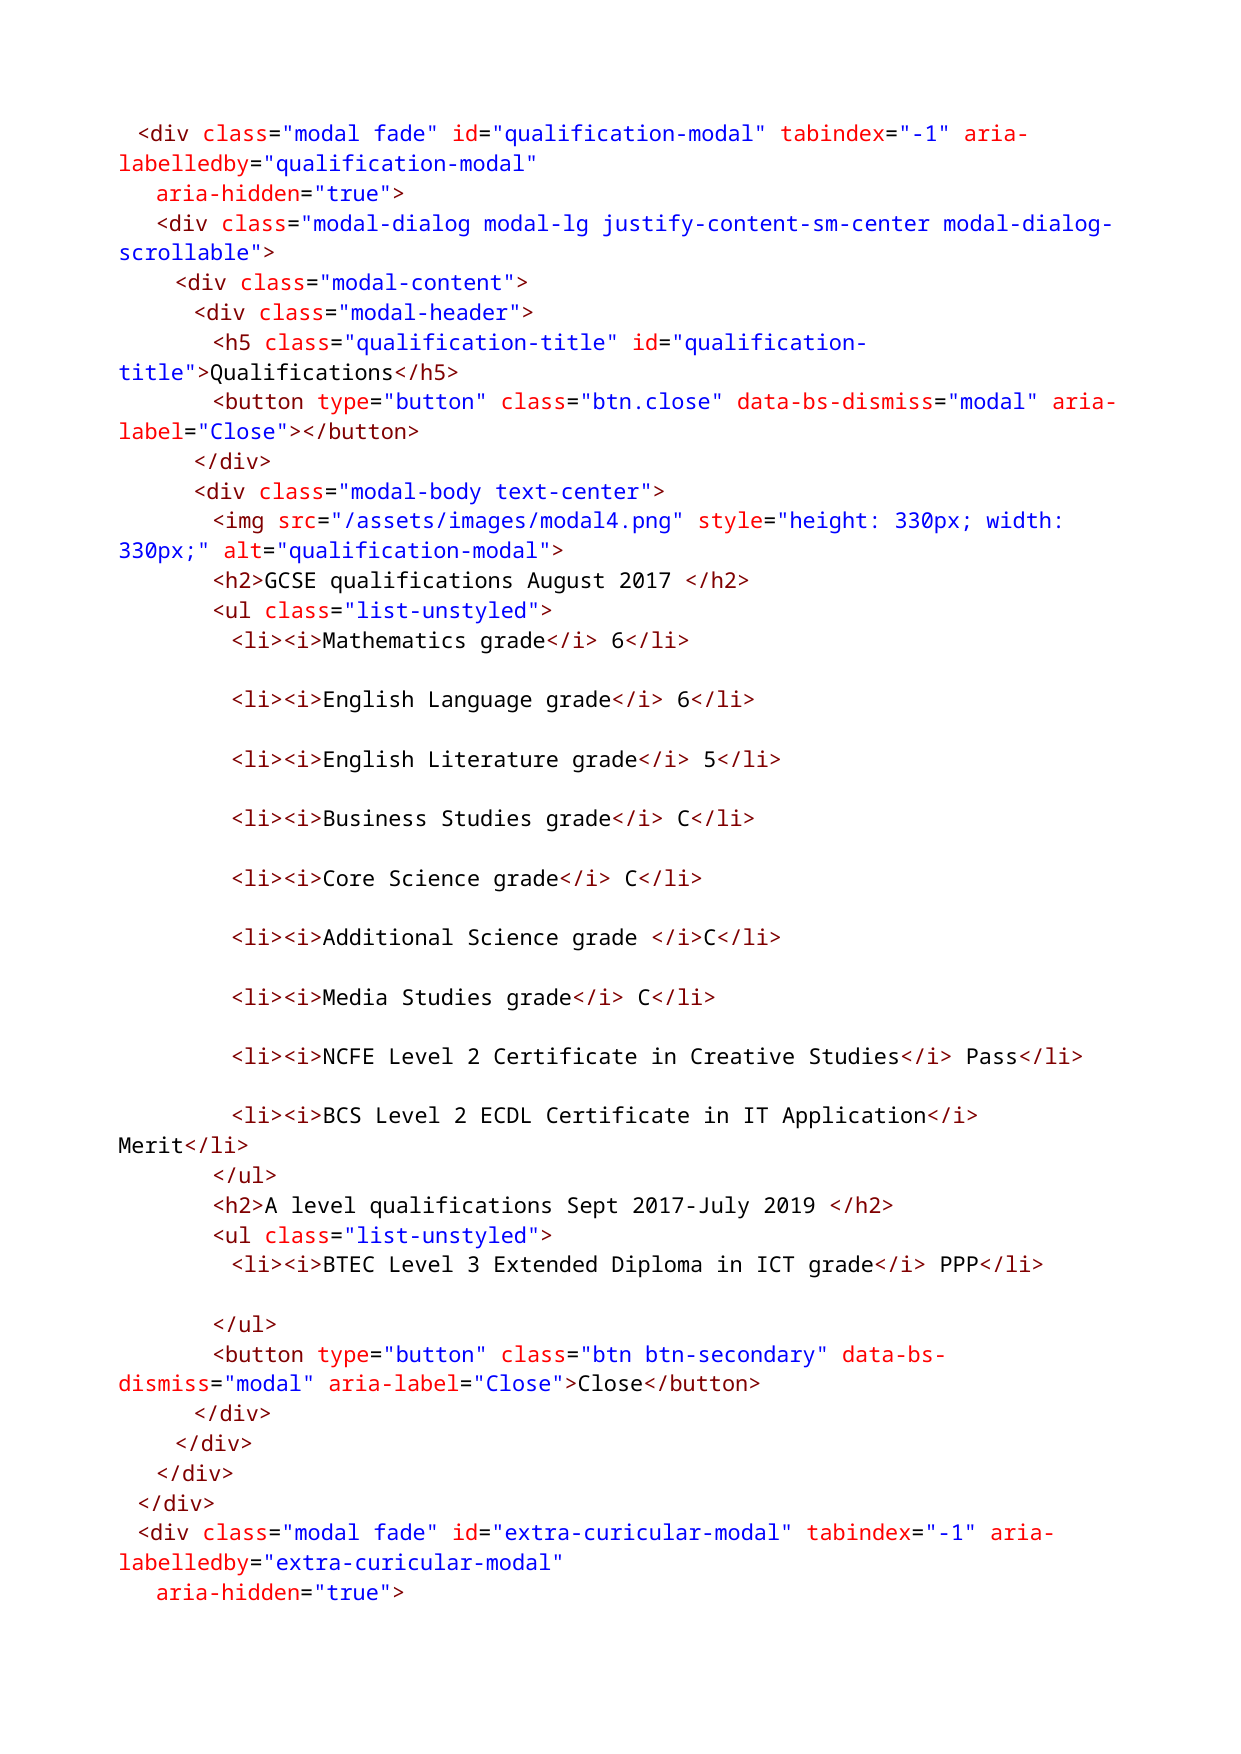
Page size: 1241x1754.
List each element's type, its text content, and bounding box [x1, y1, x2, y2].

text <li><i>Business Studies grade</i> C</li> [118, 803, 1122, 833]
text <li><i>NCFE Level 2 Certificate in Creative Studies</i> Pass</li> [118, 1041, 1122, 1071]
text aria-hidden="true"> [118, 178, 1122, 207]
text </div> [118, 1398, 1122, 1428]
text <li><i>English Literature grade</i> 5</li> [118, 743, 1122, 773]
text </ul> [118, 1309, 1122, 1339]
text <li><i>Mathematics grade</i> 6</li> [118, 624, 1122, 654]
text <li><i>Core Science grade</i> C</li> [118, 862, 1122, 892]
text <button type="button" class="btn.close" data-bs-dismiss="modal" aria-label="Close"></button> [118, 386, 1122, 446]
text <div class="modal-content"> [118, 267, 1122, 297]
text <h2>A level qualifications Sept 2017-July 2019 </h2> [118, 1190, 1122, 1219]
text <div class="modal fade" id="extra-curicular-modal" tabindex="-1" aria-labelledby="extra-curicular-modal" [118, 1517, 1122, 1577]
text </ul> [118, 1160, 1122, 1190]
text <li><i>Media Studies grade</i> C</li> [118, 981, 1122, 1011]
text aria-hidden="true"> [118, 1577, 1122, 1607]
text <ul class="list-unstyled"> [118, 1219, 1122, 1249]
text <li><i>English Language grade</i> 6</li> [118, 684, 1122, 714]
text <h5 class="qualification-title" id="qualification-title">Qualifications</h5> [118, 327, 1122, 386]
text <button type="button" class="btn btn-secondary" data-bs-dismiss="modal" aria-label="Close">Close</button> [118, 1339, 1122, 1398]
text <div class="modal-header"> [118, 297, 1122, 327]
text <ul class="list-unstyled"> [118, 595, 1122, 624]
text <h2>GCSE qualifications August 2017 </h2> [118, 565, 1122, 595]
text </div> [118, 1428, 1122, 1458]
text <li><i>BTEC Level 3 Extended Diploma in ICT grade</i> PPP</li> [118, 1249, 1122, 1279]
text </div> [118, 1488, 1122, 1517]
text <img src="/assets/images/modal4.png" style="height: 330px; width: 330px;" alt="qualification-modal"> [118, 505, 1122, 565]
text <div class="modal-body text-center"> [118, 476, 1122, 505]
text <div class="modal fade" id="qualification-modal" tabindex="-1" aria-labelledby="qualification-modal" [118, 118, 1122, 178]
text <li><i>BCS Level 2 ECDL Certificate in IT Application</i> Merit</li> [118, 1100, 1122, 1160]
text <li><i>Additional Science grade </i>C</li> [118, 922, 1122, 952]
text </div> [118, 446, 1122, 476]
text </div> [118, 1458, 1122, 1488]
text <div class="modal-dialog modal-lg justify-content-sm-center modal-dialog-scrollable"> [118, 207, 1122, 267]
